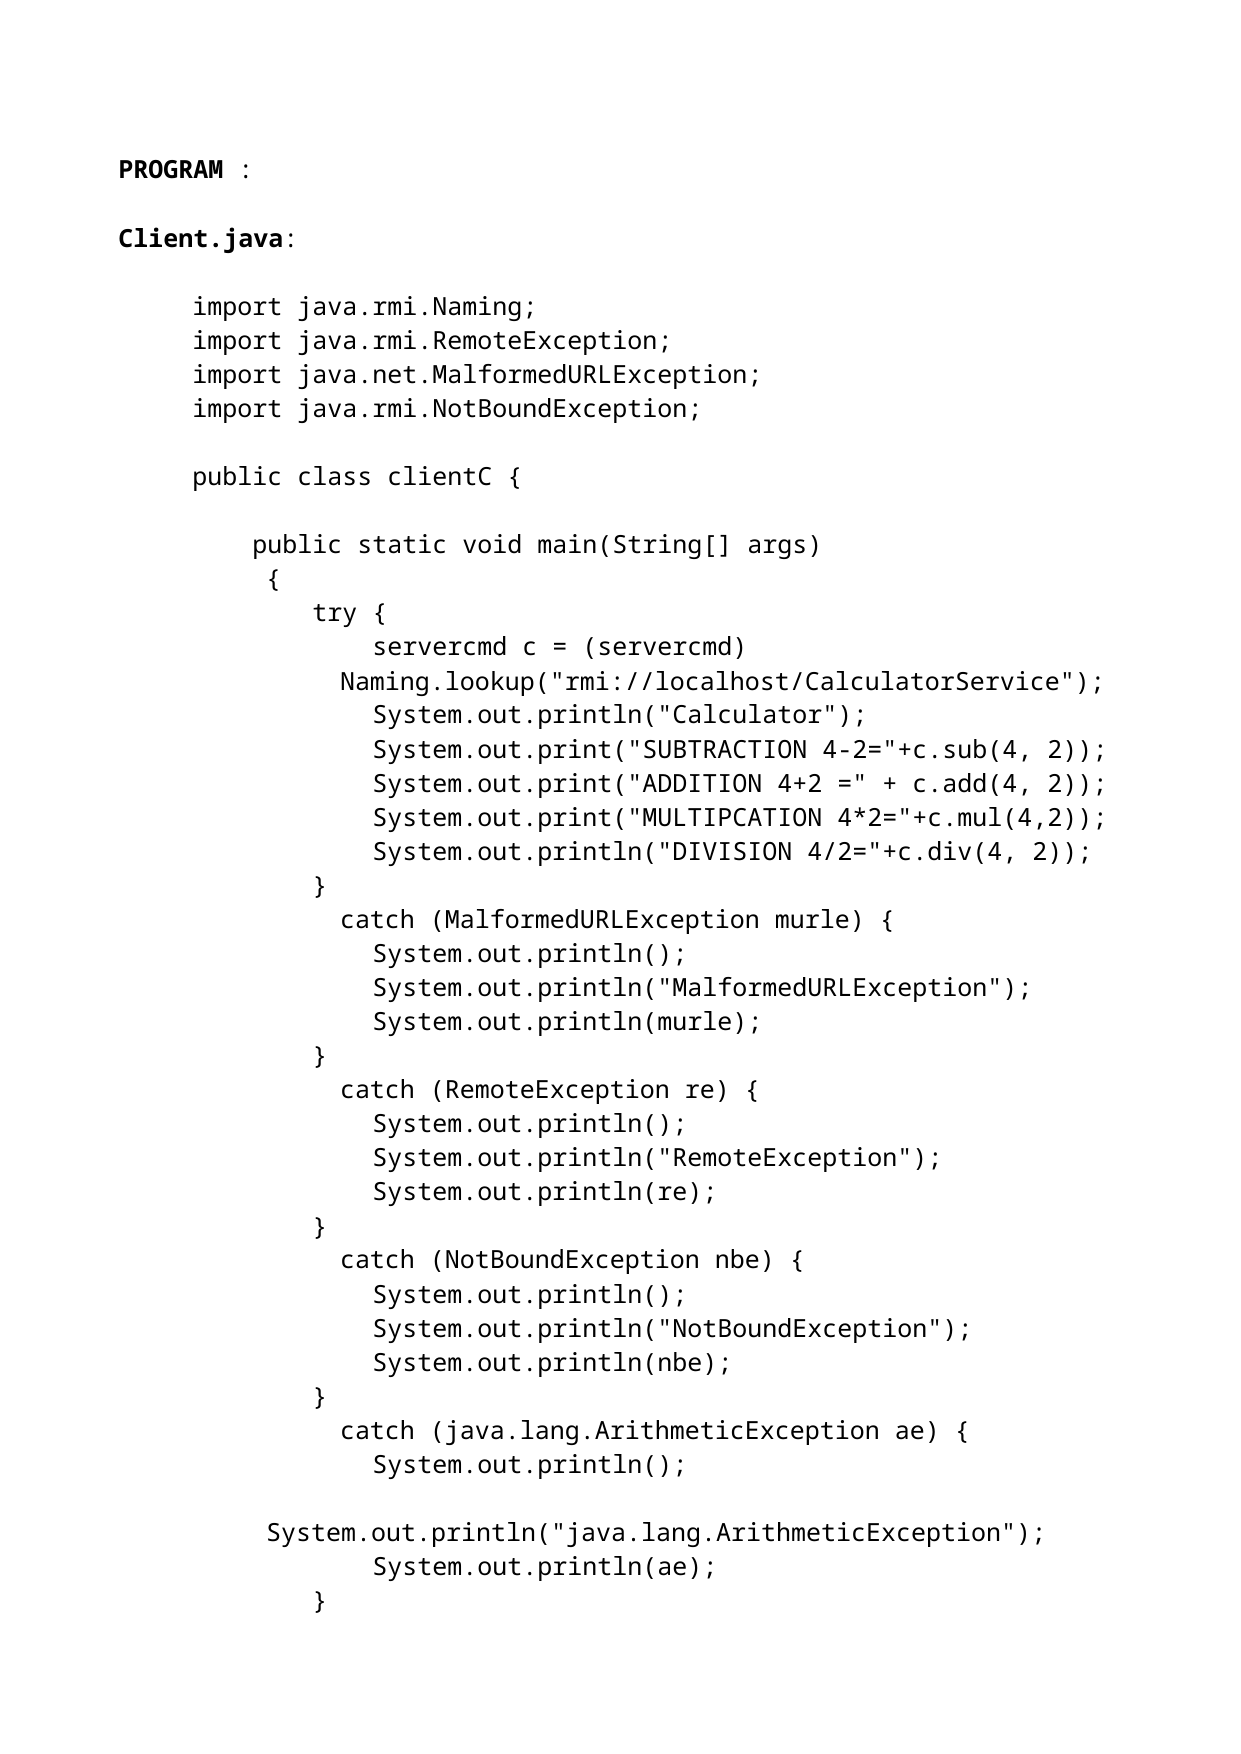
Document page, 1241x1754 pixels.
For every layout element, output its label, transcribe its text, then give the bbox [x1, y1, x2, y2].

text System.out.println(re); [192, 1174, 1122, 1208]
text Client.java: [118, 220, 1122, 254]
text import java.net.MalformedURLException; [192, 357, 1122, 391]
text } [192, 1038, 1122, 1072]
text System.out.println(murle); [192, 1004, 1122, 1038]
text System.out.println("java.lang.ArithmeticException"); [192, 1481, 1122, 1549]
text import java.rmi.NotBoundException; [192, 391, 1122, 425]
text System.out.println(); [192, 1106, 1122, 1140]
text } [192, 1208, 1122, 1242]
text public static void main(String[] args) [192, 527, 1122, 561]
text import java.rmi.Naming; [192, 288, 1122, 322]
text catch (RemoteException re) { [192, 1072, 1122, 1106]
text PROGRAM : [118, 152, 1122, 186]
text public class clientC { [192, 459, 1122, 493]
text System.out.print("MULTIPCATION 4*2="+c.mul(4,2)); [192, 799, 1122, 833]
text System.out.print("ADDITION 4+2 =" + c.add(4, 2)); [192, 765, 1122, 799]
text import java.rmi.RemoteException; [192, 322, 1122, 357]
text System.out.println("RemoteException"); [192, 1140, 1122, 1174]
text System.out.println("NotBoundException"); [192, 1310, 1122, 1344]
text catch (NotBoundException nbe) { [192, 1242, 1122, 1276]
text System.out.print("SUBTRACTION 4-2="+c.sub(4, 2)); [192, 731, 1122, 765]
text } [192, 867, 1122, 902]
text System.out.println("Calculator"); [192, 697, 1122, 731]
text { [192, 561, 1122, 595]
text System.out.println(); [192, 936, 1122, 970]
text System.out.println(); [192, 1447, 1122, 1481]
text System.out.println(ae); [192, 1549, 1122, 1583]
text } [192, 1583, 1122, 1617]
text servercmd c = (servercmd) Naming.lookup("rmi://localhost/CalculatorService"); [192, 629, 1122, 697]
text System.out.println("MalformedURLException"); [192, 970, 1122, 1004]
text System.out.println("DIVISION 4/2="+c.div(4, 2)); [192, 833, 1122, 867]
text catch (java.lang.ArithmeticException ae) { [192, 1412, 1122, 1447]
text System.out.println(); [192, 1276, 1122, 1310]
text try { [192, 595, 1122, 629]
text System.out.println(nbe); [192, 1344, 1122, 1378]
text } [192, 1378, 1122, 1412]
text catch (MalformedURLException murle) { [192, 902, 1122, 936]
